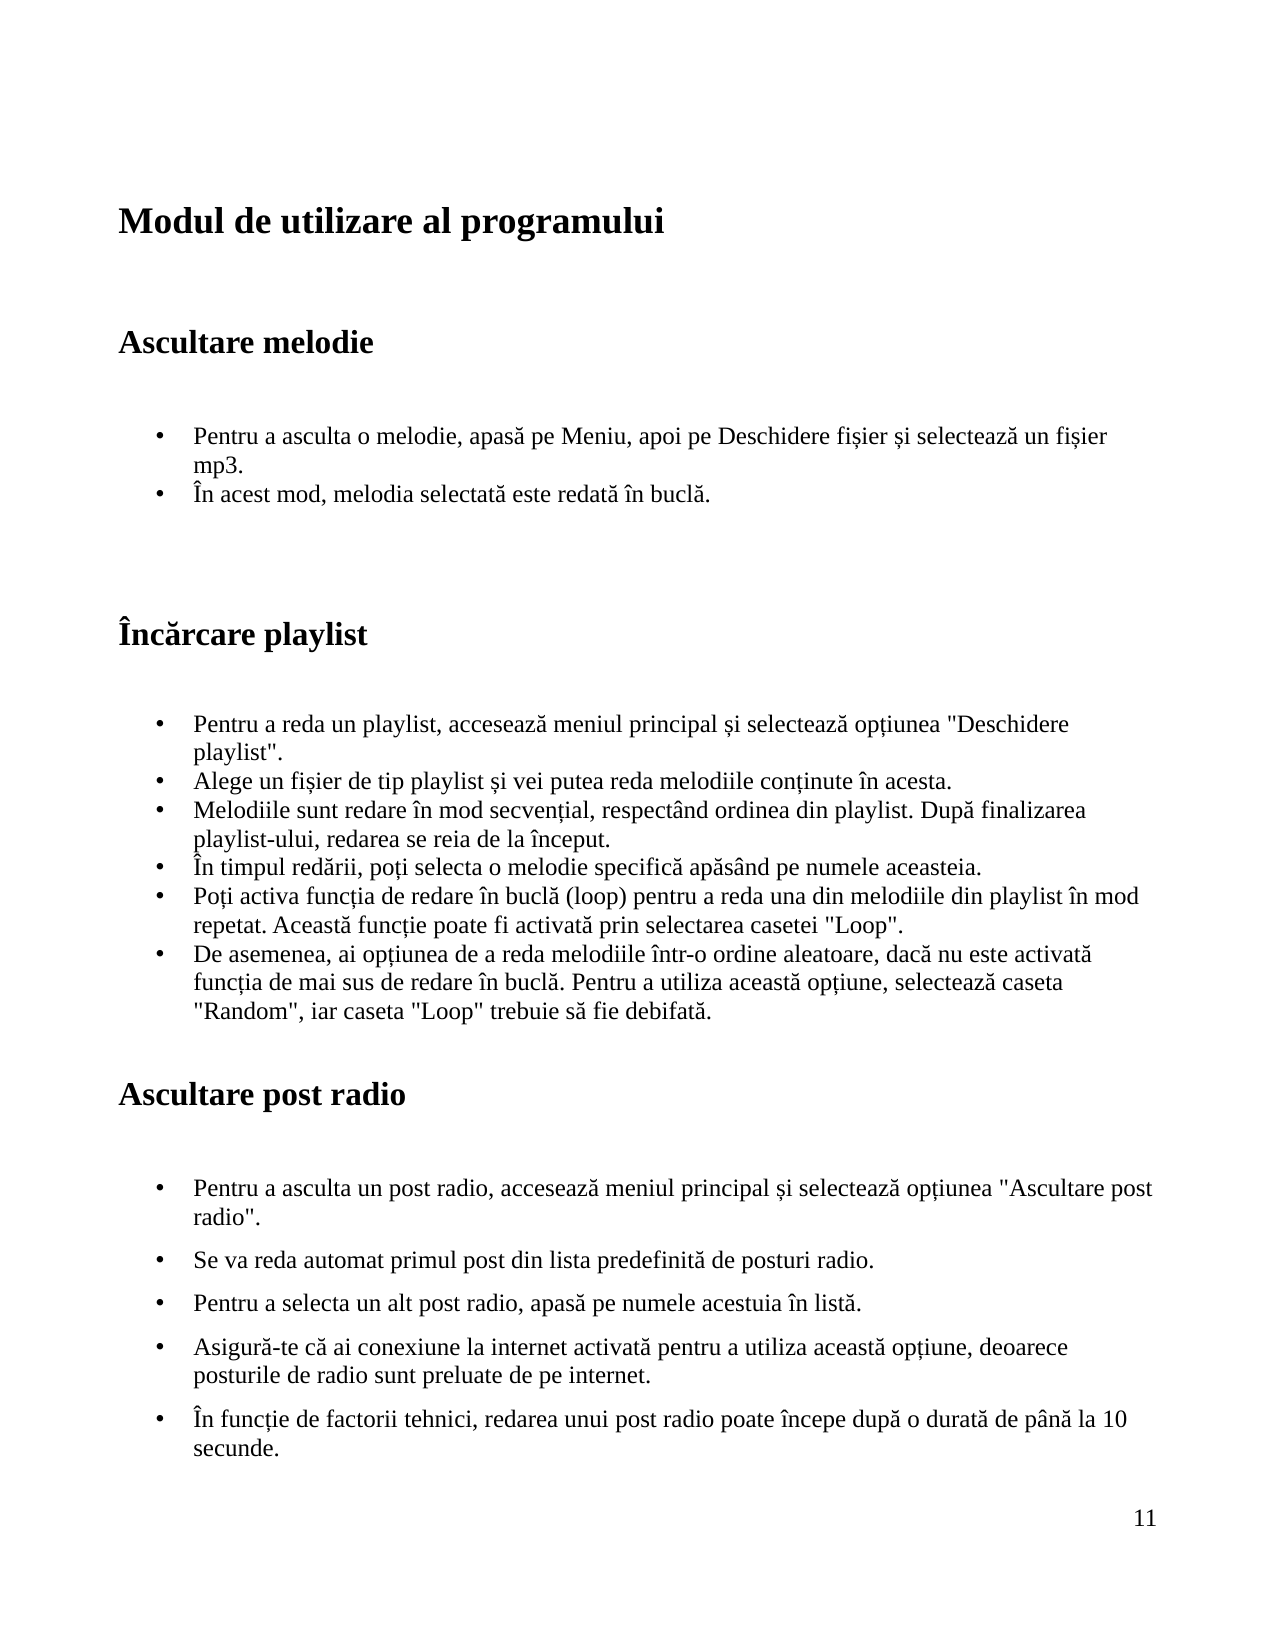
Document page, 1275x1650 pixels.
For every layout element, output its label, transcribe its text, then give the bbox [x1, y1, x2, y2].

list De asemenea, ai opțiunea de a reda melodiile într-o ordine aleatoare, dacă nu este activată funcția de mai sus de redare în buclă. Pentru a utiliza această opțiune, selectează caseta "Random", iar caseta "Loop" trebuie să fie debifată. [156, 939, 1157, 1025]
subtitle Încărcare playlist [118, 614, 1157, 653]
subtitle Modul de utilizare al programului [118, 199, 1157, 242]
list În acest mod, melodia selectată este redată în buclă. [156, 479, 1157, 507]
list Alege un fișier de tip playlist și vei putea reda melodiile conținute în acesta. [156, 766, 1157, 795]
list Poți activa funcția de redare în buclă (loop) pentru a reda una din melodiile din playlist în mod repetat. Această funcție poate fi activată prin selectarea casetei "Loop". [156, 881, 1157, 939]
list Asigură-te că ai conexiune la internet activată pentru a utiliza această opțiune, deoarece posturile de radio sunt preluate de pe internet. [156, 1332, 1157, 1389]
list În timpul redării, poți selecta o melodie specifică apăsând pe numele aceasteia. [156, 852, 1157, 881]
subtitle Ascultare melodie [118, 323, 1157, 361]
list Se va reda automat primul post din lista predefinită de posturi radio. [156, 1245, 1157, 1274]
list În funcție de factorii tehnici, redarea unui post radio poate începe după o durată de până la 10 secunde. [156, 1404, 1157, 1461]
list Pentru a asculta o melodie, apasă pe Meniu, apoi pe Deschidere fișier și selectează un fișier mp3. [156, 421, 1157, 479]
list Pentru a asculta un post radio, accesează meniul principal și selectează opțiunea "Ascultare post radio". [156, 1173, 1157, 1231]
list Melodiile sunt redare în mod secvențial, respectând ordinea din playlist. După finalizarea playlist-ului, redarea se reia de la început. [156, 795, 1157, 852]
subtitle Ascultare post radio [118, 1074, 1157, 1113]
list Pentru a reda un playlist, accesează meniul principal și selectează opțiunea "Deschidere playlist". [156, 709, 1157, 766]
list Pentru a selecta un alt post radio, apasă pe numele acestuia în listă. [156, 1288, 1157, 1317]
